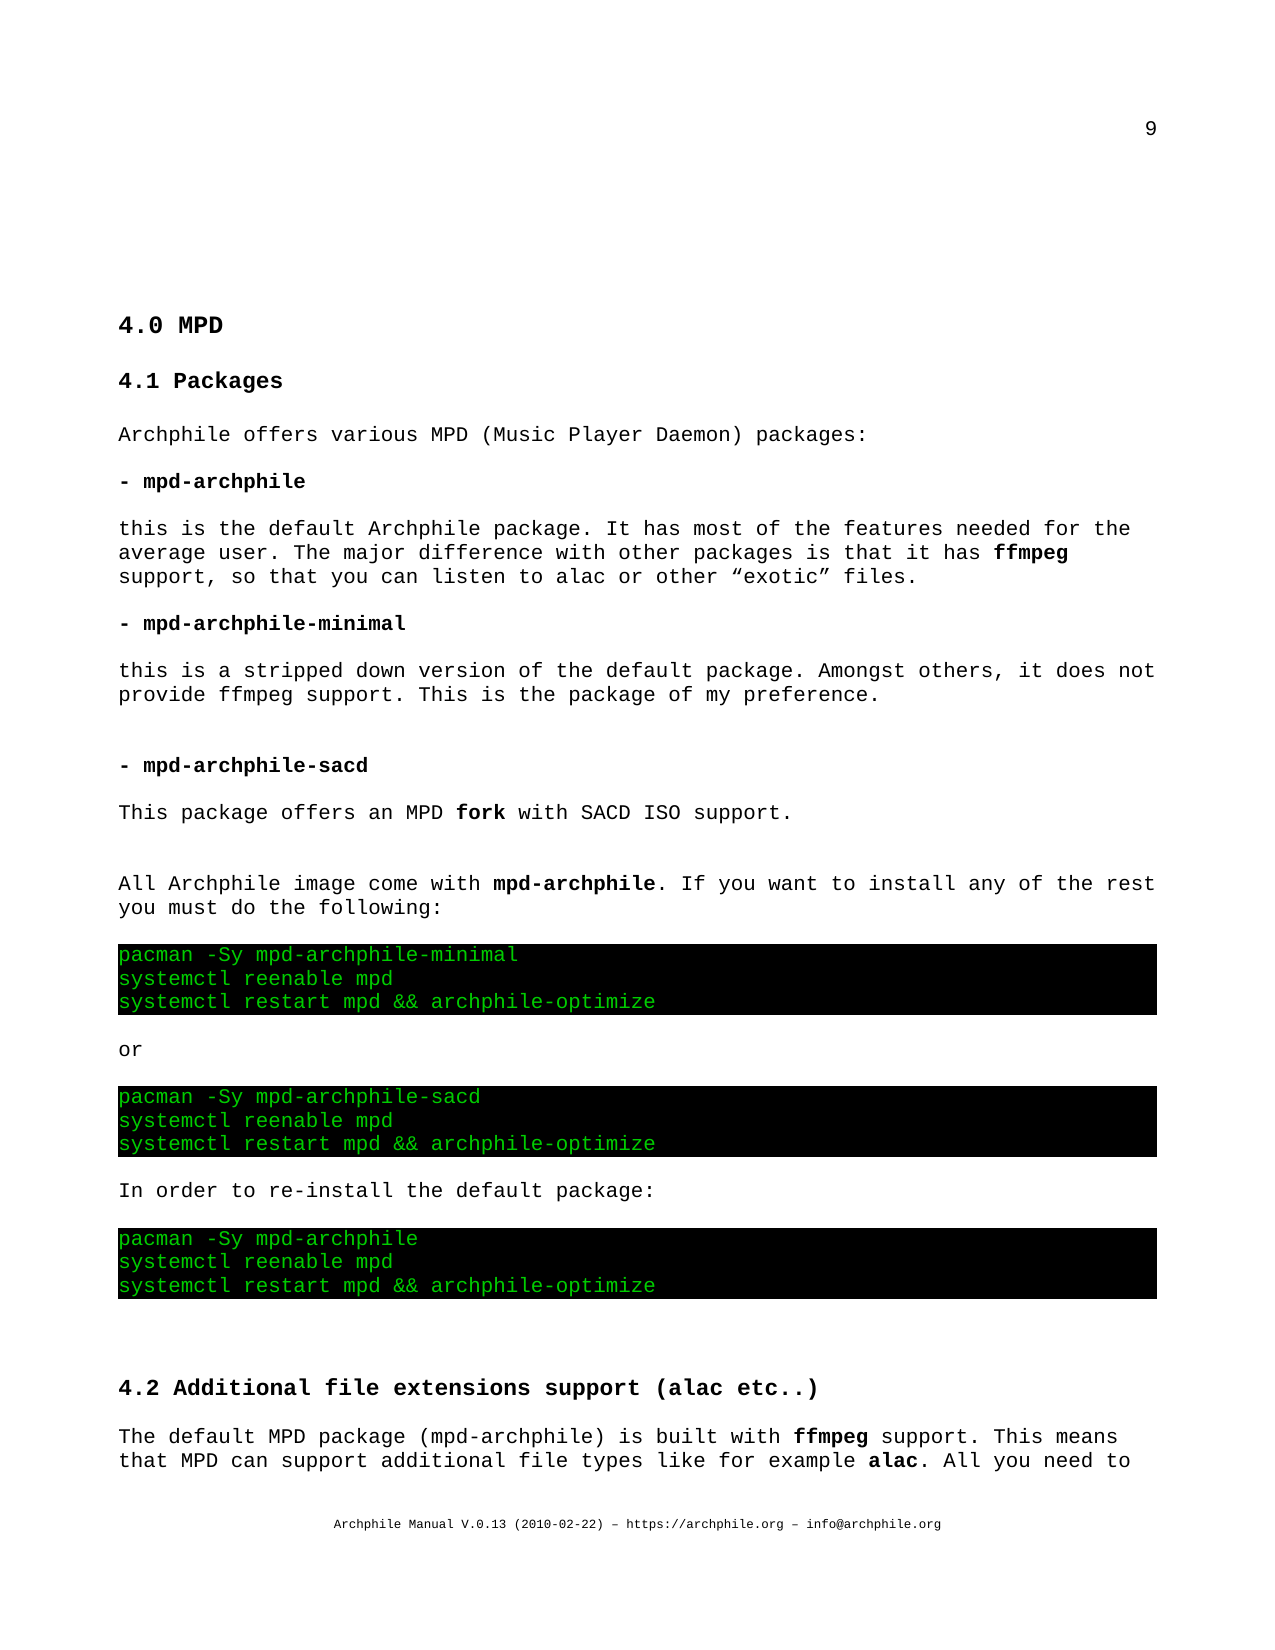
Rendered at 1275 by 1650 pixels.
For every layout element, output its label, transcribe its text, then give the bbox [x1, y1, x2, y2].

text - mpd-archphile [118, 471, 1157, 495]
text pacman -Sy mpd-archphile [118, 1228, 1157, 1251]
text this is a stripped down version of the default package. Amongst others, it does not provide ffmpeg support. This is the package of my preference. [118, 660, 1157, 708]
text systemctl reenable mpd [118, 1109, 1157, 1133]
text pacman -Sy mpd-archphile-minimal [118, 944, 1157, 968]
text - mpd-archphile-sacd [118, 755, 1157, 778]
text In order to re-install the default package: [118, 1181, 1157, 1204]
text or [118, 1039, 1157, 1062]
text All Archphile image come with mpd-archphile. If you want to install any of the rest you must do the following: [118, 873, 1157, 920]
text systemctl restart mpd && archphile-optimize [118, 991, 1157, 1015]
text The default MPD package (mpd-archphile) is built with ffmpeg support. This means that MPD can support additional file types like for example alac. All you need to [118, 1426, 1157, 1473]
text systemctl reenable mpd [118, 968, 1157, 991]
text systemctl restart mpd && archphile-optimize [118, 1275, 1157, 1299]
text - mpd-archphile-minimal [118, 613, 1157, 637]
text This package offers an MPD fork with SACD ISO support. [118, 802, 1157, 826]
text pacman -Sy mpd-archphile-sacd [118, 1086, 1157, 1109]
text 4.2 Additional file extensions support (alac etc..) [118, 1377, 1157, 1402]
text Archphile offers various MPD (Music Player Daemon) packages: [118, 424, 1157, 447]
text this is the default Archphile package. It has most of the features needed for the average user. The major difference with other packages is that it has ffmpeg support, so that you can listen to alac or other “exotic” files. [118, 518, 1157, 589]
text 4.1 Packages [118, 369, 1157, 396]
text systemctl restart mpd && archphile-optimize [118, 1133, 1157, 1157]
text 4.0 MPD [118, 313, 1157, 341]
text systemctl reenable mpd [118, 1251, 1157, 1275]
